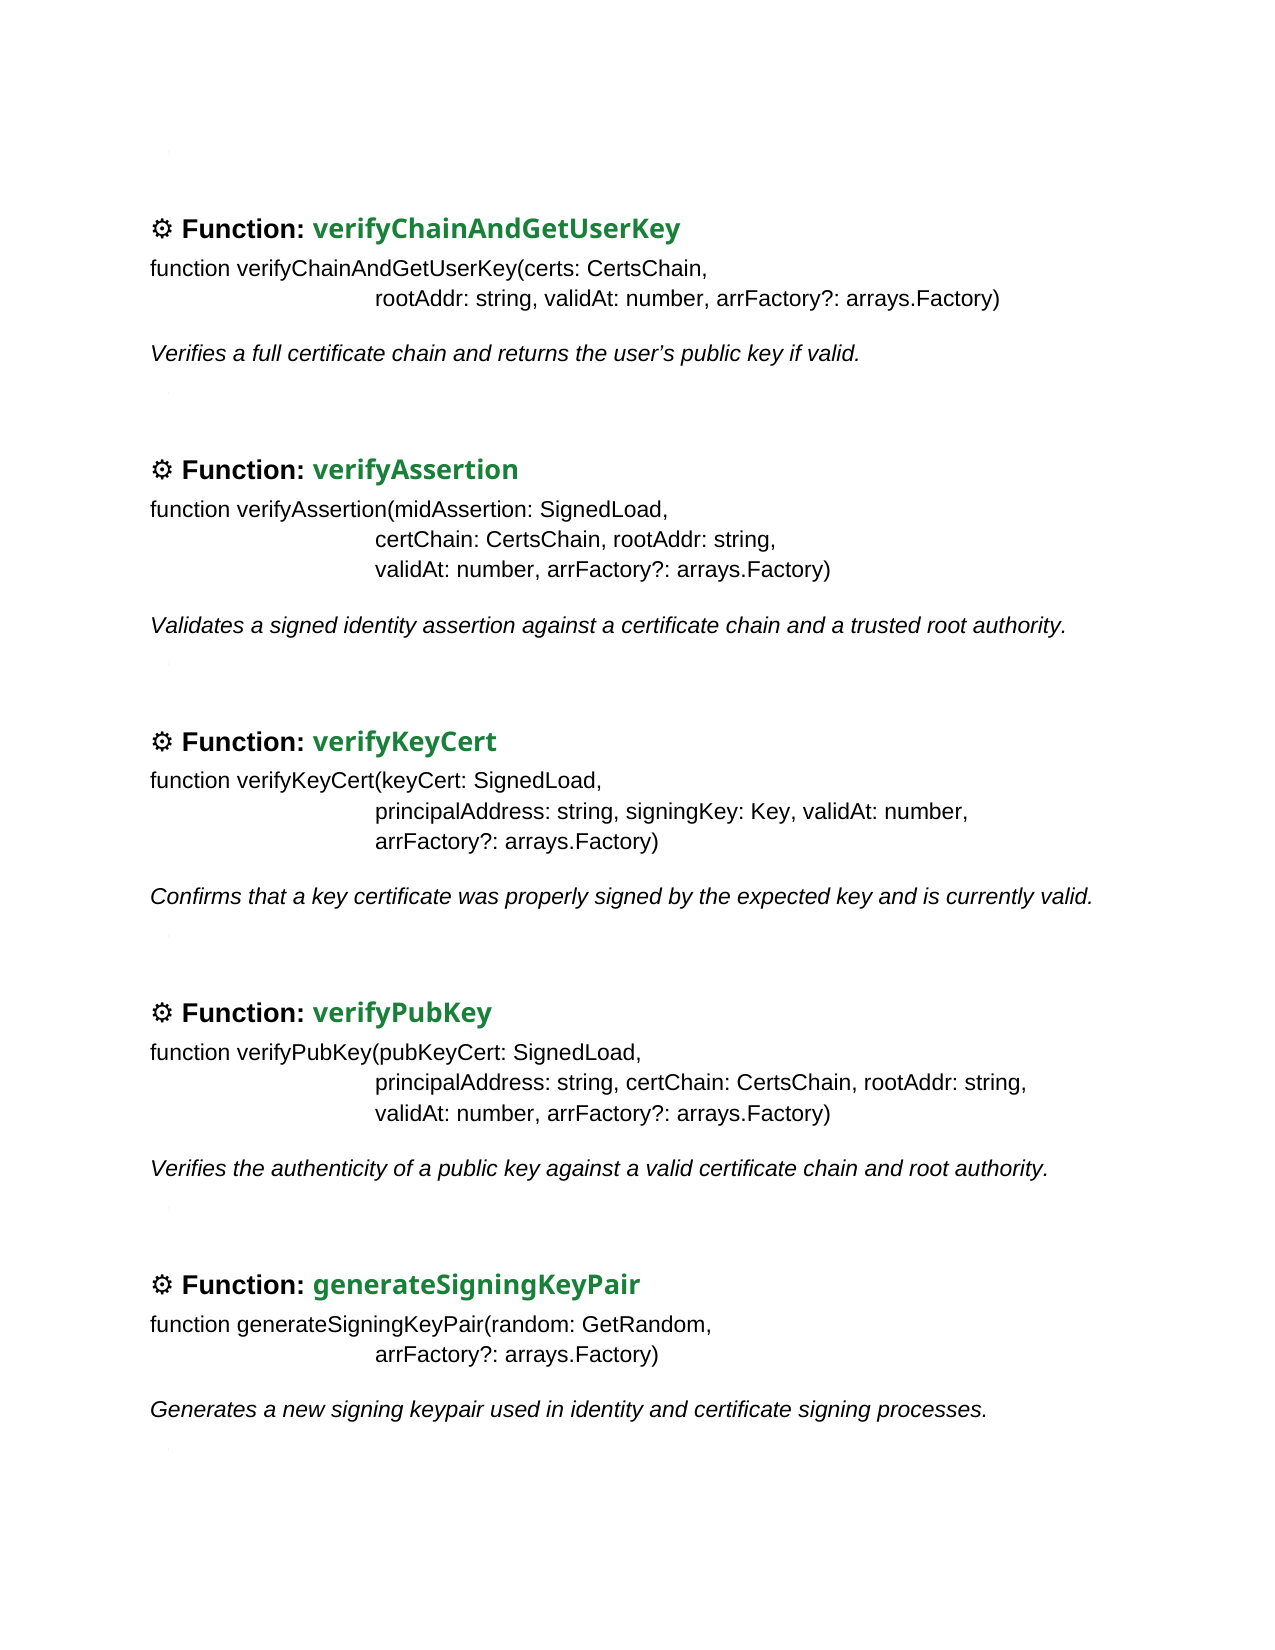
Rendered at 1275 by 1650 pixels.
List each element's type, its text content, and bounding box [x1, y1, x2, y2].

text principalAddress: string, certChain: CertsChain, rootAddr: string, [150, 1069, 1125, 1096]
subtitle ⚙️ Function: verifyPubKey [150, 994, 1125, 1031]
text function verifyAssertion(midAssertion: SignedLoad, [150, 496, 1125, 522]
text principalAddress: string, signingKey: Key, validAt: number, [150, 798, 1125, 824]
text validAt: number, arrFactory?: arrays.Factory) [150, 556, 1125, 583]
text Verifies the authenticity of a public key against a valid certificate chain and root authority. [150, 1155, 1125, 1181]
text function verifyChainAndGetUserKey(certs: CertsChain, [150, 254, 1125, 281]
text function verifyPubKey(pubKeyCert: SignedLoad, [150, 1039, 1125, 1065]
text function generateSigningKeyPair(random: GetRandom, [150, 1311, 1125, 1337]
text certChain: CertsChain, rootAddr: string, [150, 526, 1125, 552]
subtitle ⚙️ Function: verifyAssertion [150, 451, 1125, 488]
text arrFactory?: arrays.Factory) [150, 1341, 1125, 1367]
text arrFactory?: arrays.Factory) [150, 828, 1125, 854]
subtitle ⚙️ Function: verifyChainAndGetUserKey [150, 209, 1125, 246]
subtitle ⚙️ Function: generateSigningKeyPair [150, 1265, 1125, 1302]
text Generates a new signing keypair used in identity and certificate signing processes. [150, 1396, 1125, 1422]
text Confirms that a key certificate was properly signed by the expected key and is currently valid. [150, 883, 1125, 909]
text validAt: number, arrFactory?: arrays.Factory) [150, 1099, 1125, 1126]
text function verifyKeyCert(keyCert: SignedLoad, [150, 767, 1125, 794]
text Validates a signed identity assertion against a certificate chain and a trusted root authority. [150, 612, 1125, 638]
text rootAddr: string, validAt: number, arrFactory?: arrays.Factory) [150, 285, 1125, 311]
text Verifies a full certificate chain and returns the user’s public key if valid. [150, 340, 1125, 366]
subtitle ⚙️ Function: verifyKeyCert [150, 722, 1125, 759]
